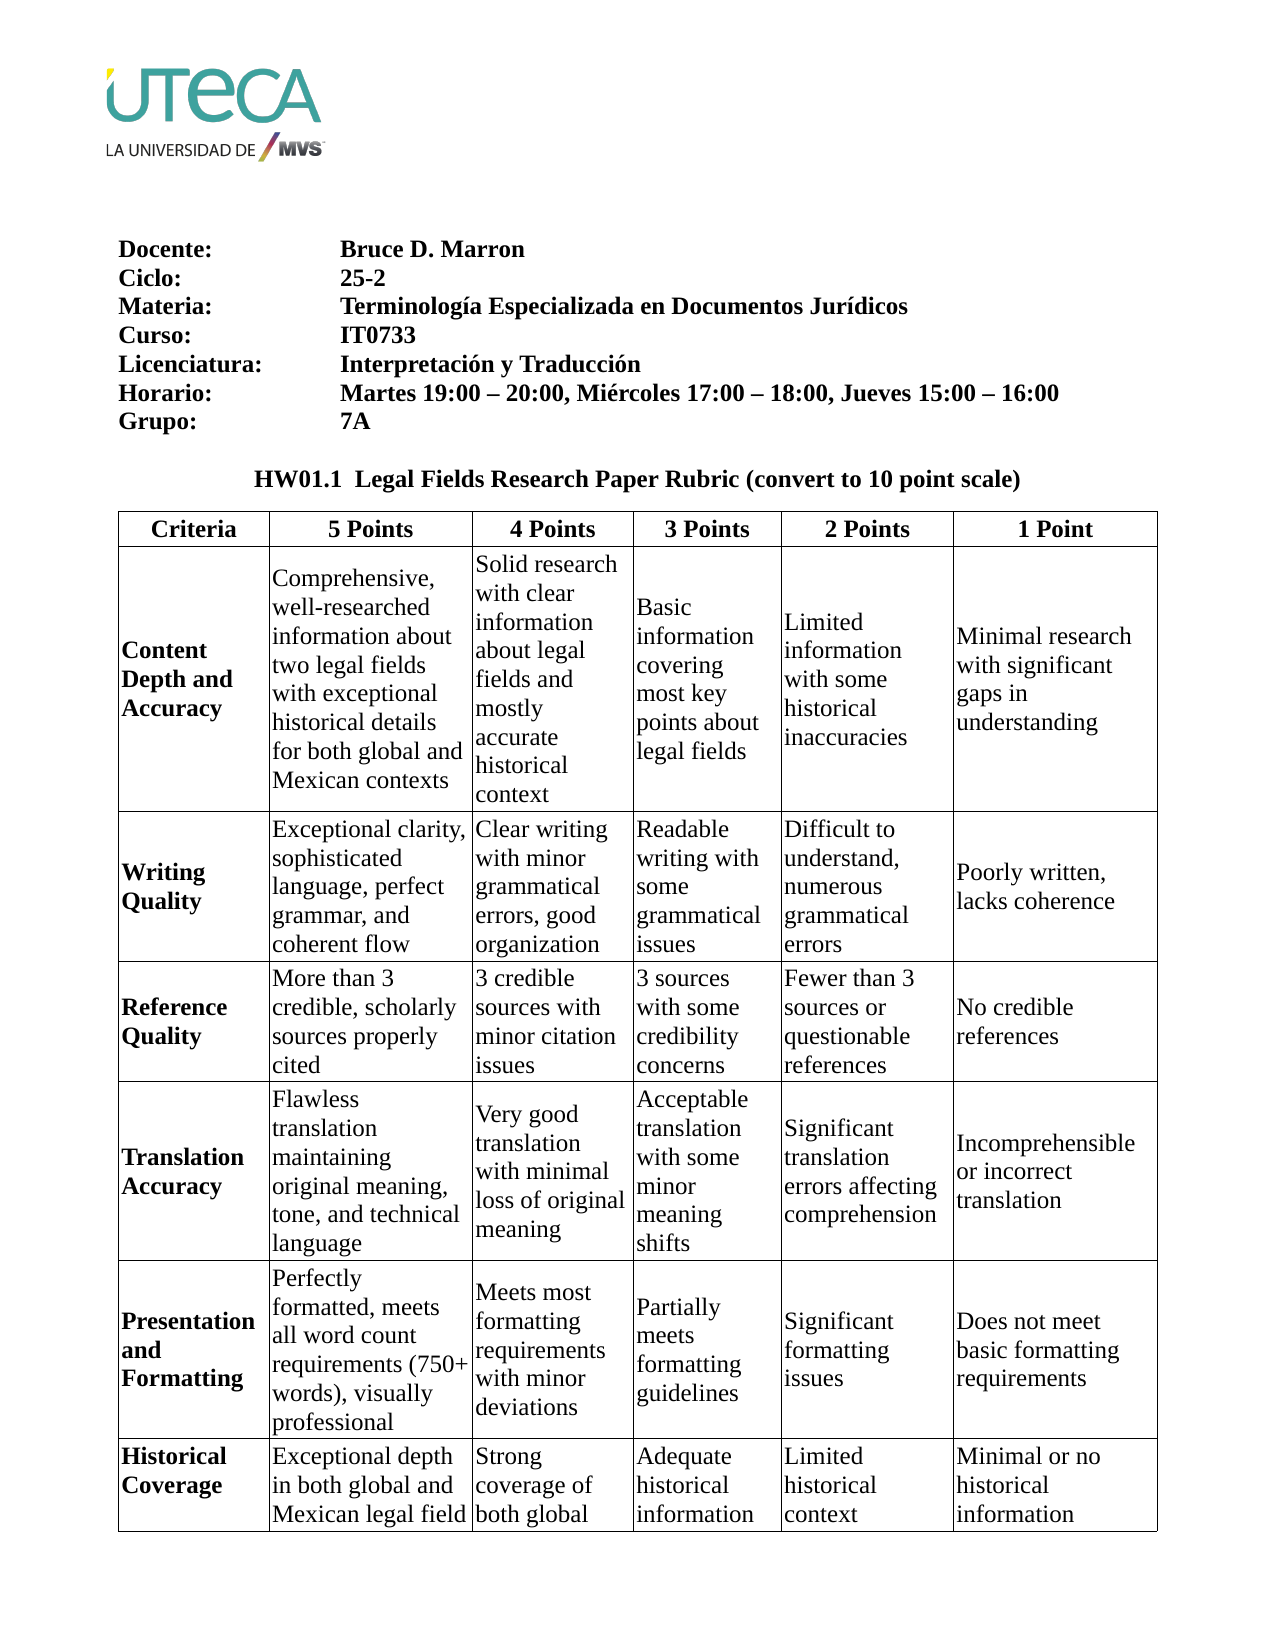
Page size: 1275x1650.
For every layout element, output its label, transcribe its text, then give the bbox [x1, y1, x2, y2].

text Docente: Bruce D. Marron [118, 234, 1157, 263]
table_cell Exceptional depth in both global and Mexican legal field [270, 1439, 472, 1531]
table_cell Minimal research with significant gaps in understanding [954, 547, 1157, 811]
table_cell Adequate historical information [634, 1439, 781, 1531]
table_cell Perfectly formatted, meets all word count requirements (750+ words), visually professional [270, 1261, 472, 1438]
text Grupo: 7A [118, 406, 1157, 435]
table_cell Writing Quality [119, 812, 269, 961]
table_header 1 Point [954, 512, 1157, 546]
table_cell Does not meet basic formatting requirements [954, 1261, 1157, 1438]
table_cell Partially meets formatting guidelines [634, 1261, 781, 1438]
table_cell Difficult to understand, numerous grammatical errors [782, 812, 953, 961]
table_cell Strong coverage of both global [473, 1439, 633, 1531]
table_cell Exceptional clarity, sophisticated language, perfect grammar, and coherent flow [270, 812, 472, 961]
text HW01.1 Legal Fields Research Paper Rubric (convert to 10 point scale) [118, 464, 1157, 493]
table_cell Flawless translation maintaining original meaning, tone, and technical language [270, 1082, 472, 1260]
table_cell Clear writing with minor grammatical errors, good organization [473, 812, 633, 961]
picture [104, 64, 328, 166]
table_cell 3 credible sources with minor citation issues [473, 962, 633, 1081]
table_cell Presentation and Formatting [119, 1261, 269, 1438]
table_cell Significant formatting issues [782, 1261, 953, 1438]
table_cell Limited historical context [782, 1439, 953, 1531]
table_cell Poorly written, lacks coherence [954, 812, 1157, 961]
table_cell Basic information covering most key points about legal fields [634, 547, 781, 811]
table_cell Very good translation with minimal loss of original meaning [473, 1082, 633, 1260]
table_cell Comprehensive, well-researched information about two legal fields with exceptional historical details for both global and Mexican contexts [270, 547, 472, 811]
table_cell Reference Quality [119, 962, 269, 1081]
text Curso: IT0733 [118, 320, 1157, 349]
table_cell Solid research with clear information about legal fields and mostly accurate historical context [473, 547, 633, 811]
table_cell 3 sources with some credibility concerns [634, 962, 781, 1081]
text Ciclo: 25-2 [118, 263, 1157, 291]
table_cell Historical Coverage [119, 1439, 269, 1531]
table_header 5 Points [270, 512, 472, 546]
table_header 3 Points [634, 512, 781, 546]
table_cell Meets most formatting requirements with minor deviations [473, 1261, 633, 1438]
table_header 4 Points [473, 512, 633, 546]
table_cell Fewer than 3 sources or questionable references [782, 962, 953, 1081]
text Licenciatura: Interpretación y Traducción [118, 349, 1157, 378]
table_cell Limited information with some historical inaccuracies [782, 547, 953, 811]
table_cell Incomprehensible or incorrect translation [954, 1082, 1157, 1260]
table_cell Readable writing with some grammatical issues [634, 812, 781, 961]
table_cell Translation Accuracy [119, 1082, 269, 1260]
table_cell No credible references [954, 962, 1157, 1081]
table_cell More than 3 credible, scholarly sources properly cited [270, 962, 472, 1081]
table_cell Minimal or no historical information [954, 1439, 1157, 1531]
text Horario: Martes 19:00 – 20:00, Miércoles 17:00 – 18:00, Jueves 15:00 – 16:00 [118, 378, 1157, 406]
table_cell Significant translation errors affecting comprehension [782, 1082, 953, 1260]
table_cell Acceptable translation with some minor meaning shifts [634, 1082, 781, 1260]
table_header 2 Points [782, 512, 953, 546]
table_cell Content Depth and Accuracy [119, 547, 269, 811]
table_header Criteria [119, 512, 269, 546]
text Materia: Terminología Especializada en Documentos Jurídicos [118, 291, 1157, 320]
